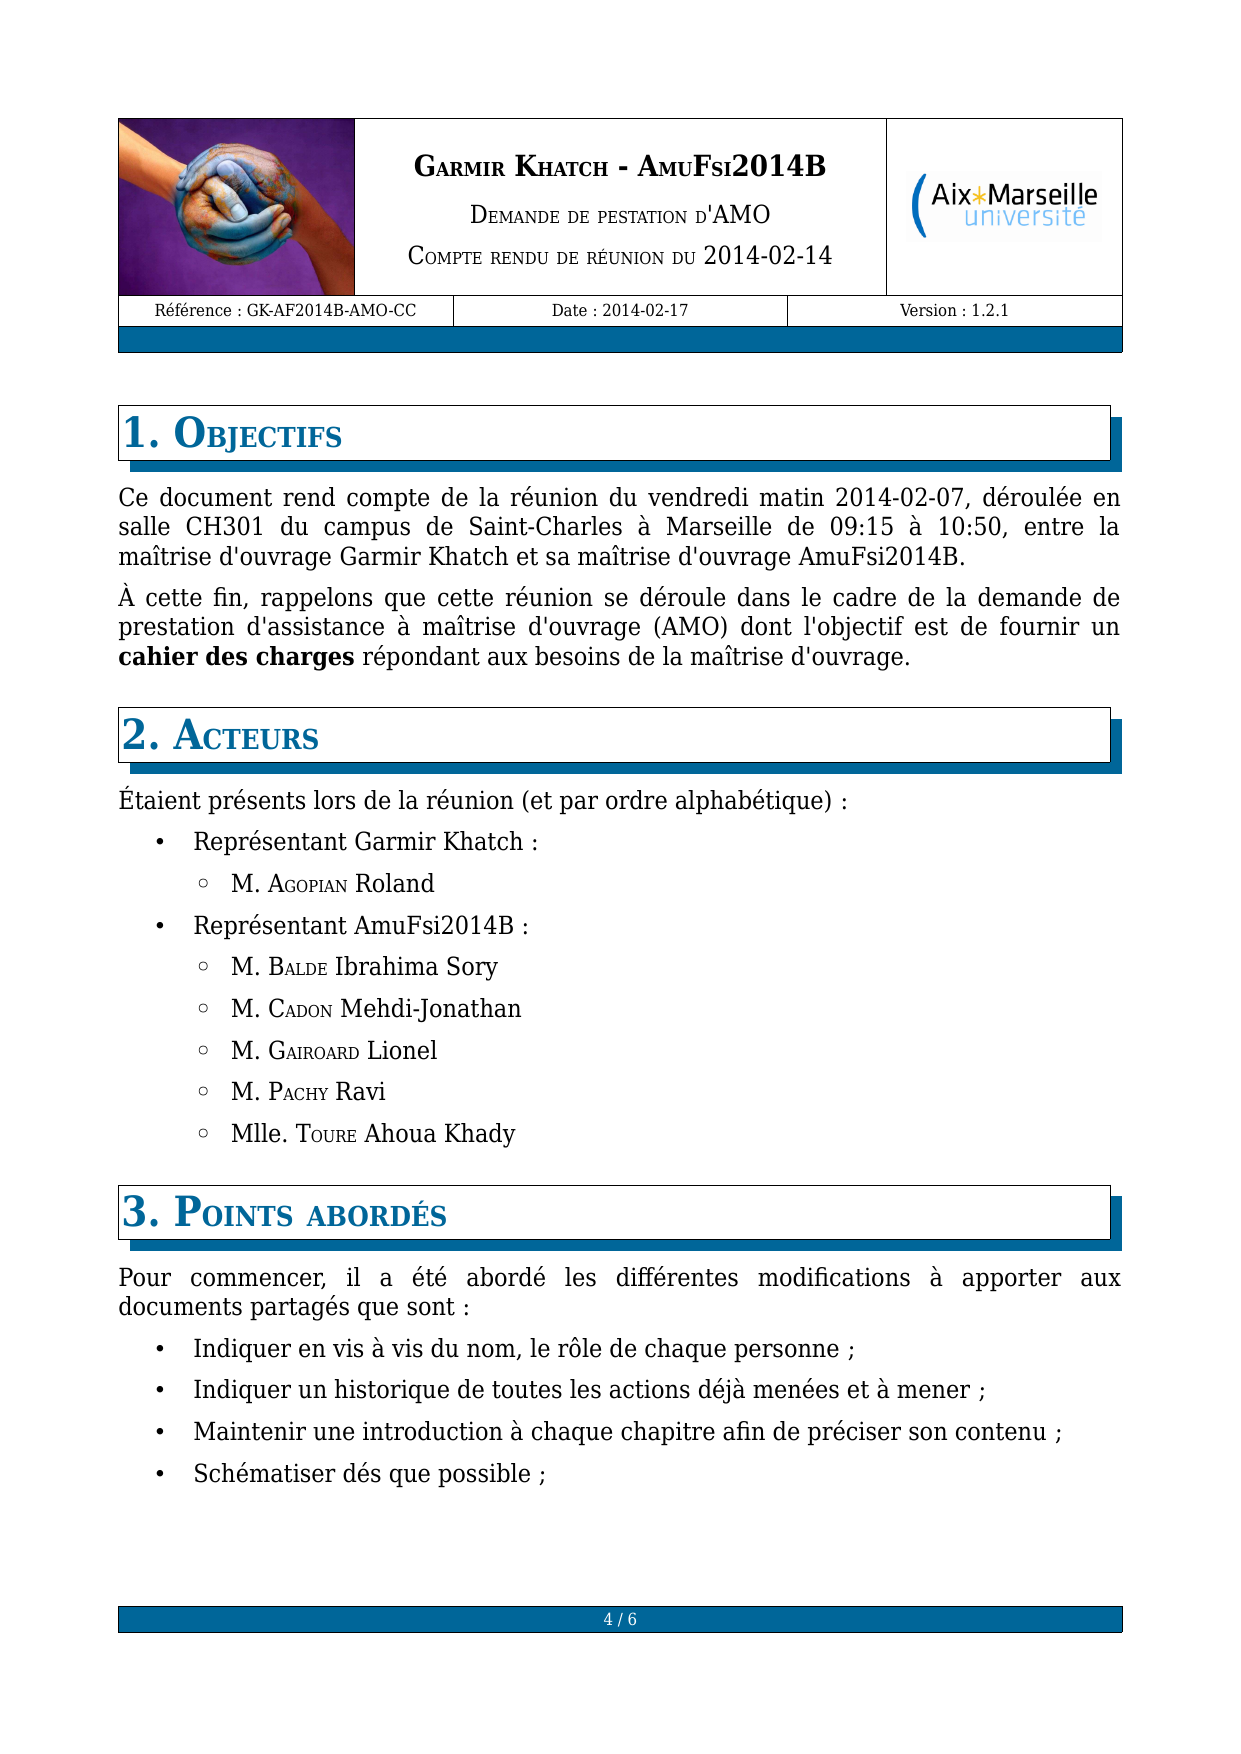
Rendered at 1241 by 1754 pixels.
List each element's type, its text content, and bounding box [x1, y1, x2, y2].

list Représentant Garmir Khatch : [156, 827, 1122, 857]
text À cette fin, rappelons que cette réunion se déroule dans le cadre de la demande de prestation d'assistance à maîtrise d'ouvrage (AMO) dont l'objectif est de fournir un cahier des charges répondant aux besoins de la maîtrise d'ouvrage. [118, 583, 1122, 671]
list Schématiser dés que possible ; [156, 1459, 1122, 1488]
list M. Pachy Ravi [193, 1077, 1122, 1107]
text Ce document rend compte de la réunion du vendredi matin 2014-02-07, déroulée en salle CH301 du campus de Saint-Charles à Marseille de 09:15 à 10:50, entre la maîtrise d'ouvrage Garmir Khatch et sa maîtrise d'ouvrage AmuFsi2014B. [118, 483, 1122, 571]
picture [887, 126, 1122, 288]
list Indiquer en vis à vis du nom, le rôle de chaque personne ; [156, 1334, 1122, 1363]
list Représentant AmuFsi2014B : [156, 911, 1122, 940]
list M. Gairoard Lionel [193, 1036, 1122, 1065]
list M. Cadon Mehdi-Jonathan [193, 994, 1122, 1023]
subtitle Points abordés [119, 1186, 1110, 1239]
list Maintenir une introduction à chaque chapitre afin de préciser son contenu ; [156, 1417, 1122, 1446]
list M. Balde Ibrahima Sory [193, 952, 1122, 982]
text Étaient présents lors de la réunion (et par ordre alphabétique) : [118, 786, 1122, 815]
subtitle Objectifs [119, 406, 1110, 460]
subtitle Acteurs [119, 708, 1110, 762]
list Indiquer un historique de toutes les actions déjà menées et à mener ; [156, 1376, 1122, 1405]
list Mlle. Toure Ahoua Khady [193, 1119, 1122, 1148]
picture [119, 119, 354, 295]
list M. Agopian Roland [193, 869, 1122, 898]
text Pour commencer, il a été abordé les différentes modifications à apporter aux documents partagés que sont : [118, 1263, 1122, 1321]
